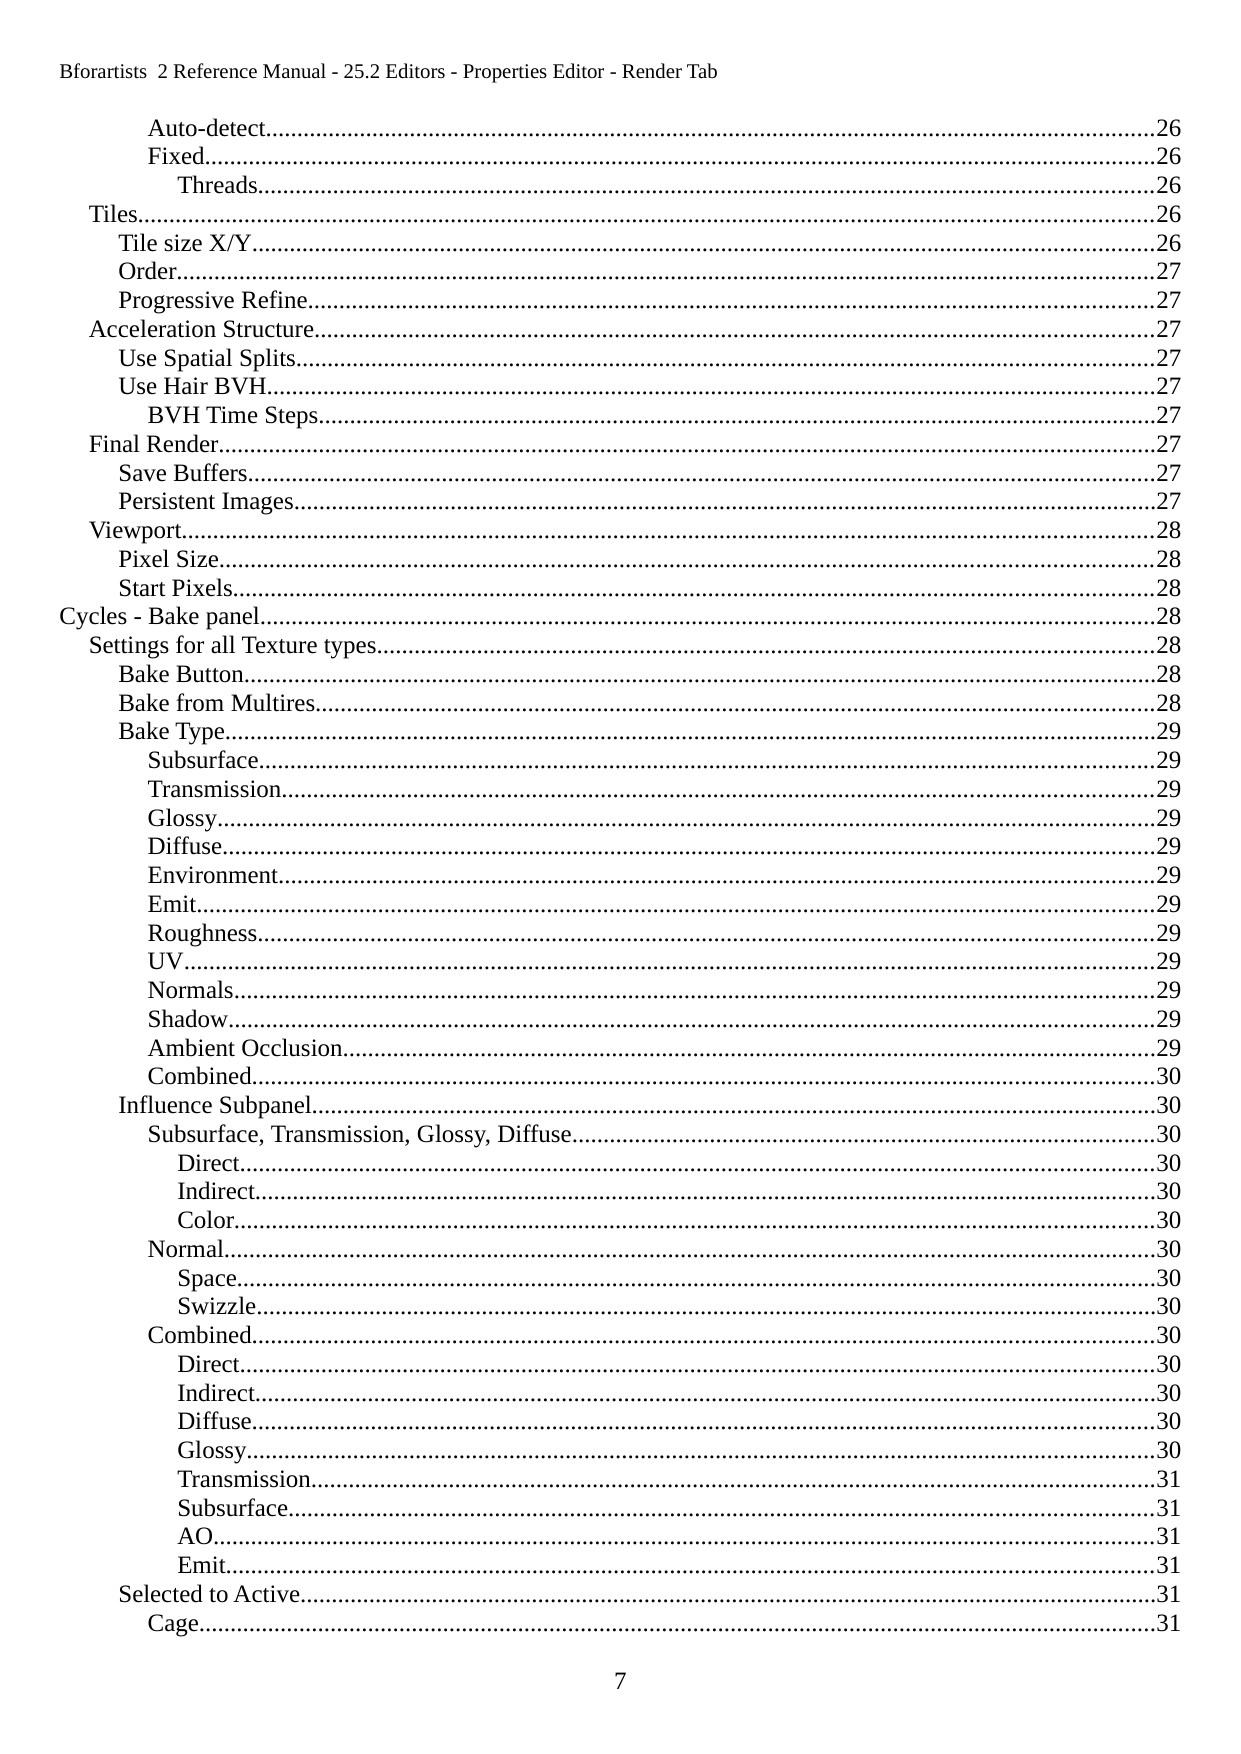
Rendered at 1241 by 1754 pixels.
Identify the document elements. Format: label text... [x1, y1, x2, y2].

text Influence Subpanel 30 [118, 1090, 1181, 1119]
text Save Buffers 27 [118, 458, 1181, 486]
text Emit 29 [147, 889, 1181, 918]
text Diffuse 29 [147, 831, 1181, 860]
text Persistent Images 27 [118, 486, 1181, 515]
text Use Hair BVH 27 [118, 371, 1181, 400]
text Shadow 29 [147, 1004, 1181, 1033]
text Final Render 27 [88, 429, 1181, 458]
text Tiles 26 [88, 199, 1181, 228]
text Direct 30 [177, 1349, 1181, 1378]
text Glossy 29 [147, 803, 1181, 831]
text Combined 30 [147, 1320, 1181, 1349]
text Diffuse 30 [177, 1406, 1181, 1435]
text UV 29 [147, 946, 1181, 975]
text Order 27 [118, 256, 1181, 285]
text Pixel Size 28 [118, 544, 1181, 573]
text Indirect 30 [177, 1378, 1181, 1406]
text Bake Button 28 [118, 659, 1181, 688]
text Settings for all Texture types 28 [88, 630, 1181, 659]
text Viewport 28 [88, 515, 1181, 544]
text Acceleration Structure 27 [88, 314, 1181, 343]
text Cage 31 [147, 1608, 1181, 1636]
text Swizzle 30 [177, 1291, 1181, 1320]
text Subsurface 31 [177, 1493, 1181, 1521]
text Bake from Multires 28 [118, 688, 1181, 716]
text Bake Type 29 [118, 716, 1181, 745]
text Tile size X/Y 26 [118, 228, 1181, 256]
text Auto-detect 26 [147, 113, 1181, 141]
text Color 30 [177, 1205, 1181, 1234]
text Subsurface, Transmission, Glossy, Diffuse 30 [147, 1119, 1181, 1148]
text Cycles - Bake panel 28 [59, 601, 1181, 630]
text Progressive Refine 27 [118, 285, 1181, 314]
text Transmission 29 [147, 774, 1181, 803]
text Fixed 26 [147, 141, 1181, 170]
text Selected to Active 31 [118, 1579, 1181, 1608]
text Transmission 31 [177, 1464, 1181, 1493]
text BVH Time Steps 27 [147, 400, 1181, 429]
text Ambient Occlusion 29 [147, 1033, 1181, 1061]
text Space 30 [177, 1263, 1181, 1291]
text AO 31 [177, 1521, 1181, 1550]
text Normals 29 [147, 975, 1181, 1004]
text Threads 26 [177, 170, 1181, 199]
text Normal 30 [147, 1234, 1181, 1263]
text Start Pixels 28 [118, 573, 1181, 601]
text Glossy 30 [177, 1435, 1181, 1464]
text Subsurface 29 [147, 745, 1181, 774]
text Use Spatial Splits 27 [118, 343, 1181, 371]
text Roughness 29 [147, 918, 1181, 946]
text Emit 31 [177, 1550, 1181, 1579]
text Environment 29 [147, 860, 1181, 889]
text Combined 30 [147, 1061, 1181, 1090]
text Direct 30 [177, 1148, 1181, 1176]
text Indirect 30 [177, 1176, 1181, 1205]
